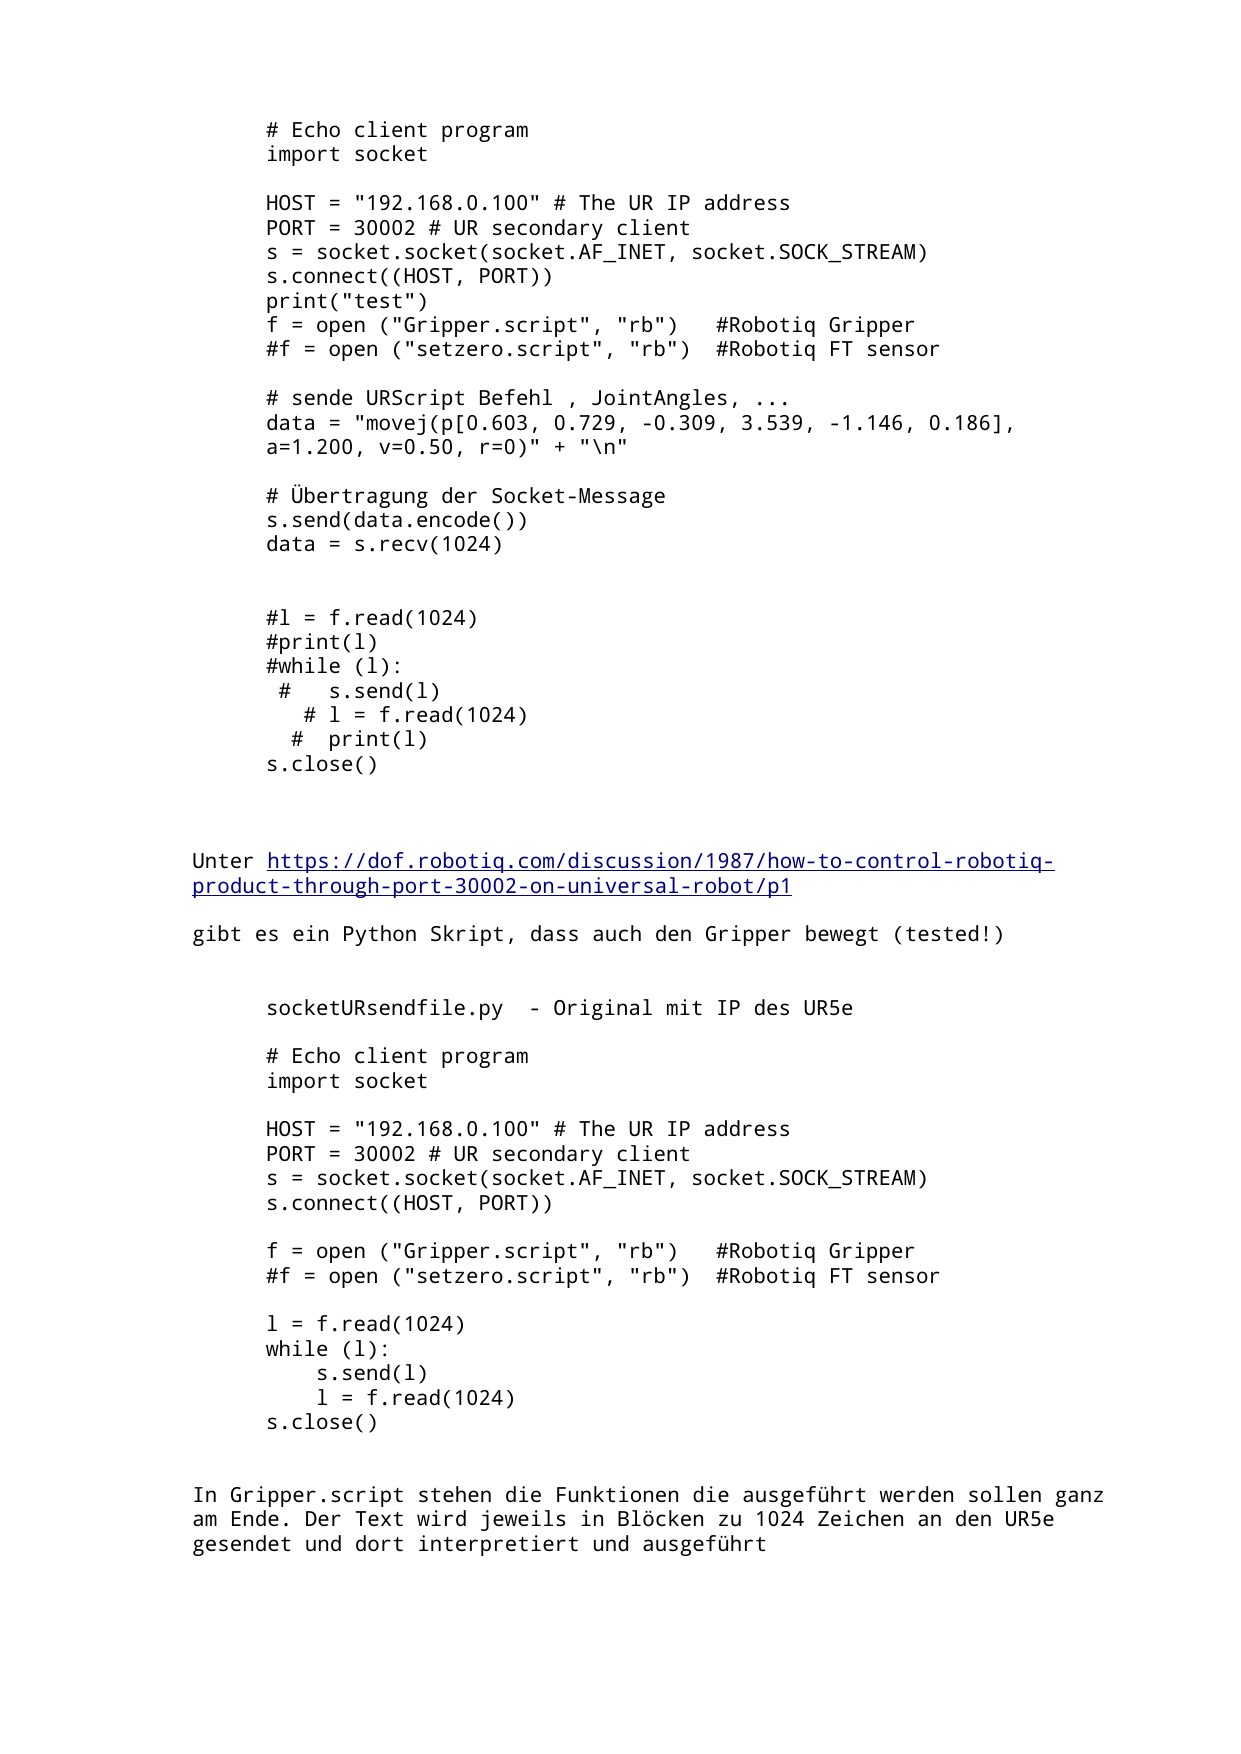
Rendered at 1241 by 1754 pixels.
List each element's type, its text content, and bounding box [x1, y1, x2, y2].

text # print(l) [266, 727, 1122, 752]
text s.send(data.encode()) [266, 508, 1122, 532]
text data = "movej(p[0.603, 0.729, -0.309, 3.539, -1.146, 0.186], a=1.200, v=0.50, r=0)" + "\n" [266, 411, 1122, 459]
text #print(l) [266, 630, 1122, 654]
text # Echo client program [266, 1044, 1122, 1069]
text s.connect((HOST, PORT)) [266, 264, 1122, 289]
text l = f.read(1024) [266, 1312, 1122, 1337]
text # l = f.read(1024) [266, 703, 1122, 727]
text #f = open ("setzero.script", "rb") #Robotiq FT sensor [266, 337, 1122, 362]
text l = f.read(1024) [266, 1386, 1122, 1410]
text # sende URScript Befehl , JointAngles, ... [266, 386, 1122, 411]
text PORT = 30002 # UR secondary client [266, 1142, 1122, 1166]
text Unter https://dof.robotiq.com/discussion/1987/how-to-control-robotiq-product-through-port-30002-on-universal-robot/p1 [192, 849, 1122, 898]
text PORT = 30002 # UR secondary client [266, 216, 1122, 240]
text s = socket.socket(socket.AF_INET, socket.SOCK_STREAM) [266, 240, 1122, 264]
text s.connect((HOST, PORT)) [266, 1191, 1122, 1215]
text f = open ("Gripper.script", "rb") #Robotiq Gripper [266, 1239, 1122, 1264]
text #l = f.read(1024) [266, 606, 1122, 630]
text gibt es ein Python Skript, dass auch den Gripper bewegt (tested!) [192, 922, 1122, 947]
text s.send(l) [266, 1361, 1122, 1386]
text import socket [266, 142, 1122, 167]
text while (l): [266, 1337, 1122, 1361]
text HOST = "192.168.0.100" # The UR IP address [266, 191, 1122, 216]
text s.close() [266, 752, 1122, 776]
text print("test") [266, 289, 1122, 313]
text # Echo client program [266, 118, 1122, 142]
text #f = open ("setzero.script", "rb") #Robotiq FT sensor [266, 1264, 1122, 1288]
text HOST = "192.168.0.100" # The UR IP address [266, 1117, 1122, 1142]
text # s.send(l) [266, 679, 1122, 703]
text # Übertragung der Socket-Message [266, 484, 1122, 508]
text s = socket.socket(socket.AF_INET, socket.SOCK_STREAM) [266, 1166, 1122, 1191]
text In Gripper.script stehen die Funktionen die ausgeführt werden sollen ganz am Ende. Der Text wird jeweils in Blöcken zu 1024 Zeichen an den UR5e gesendet und dort interpretiert und ausgeführt [192, 1483, 1122, 1556]
text import socket [266, 1069, 1122, 1093]
text f = open ("Gripper.script", "rb") #Robotiq Gripper [266, 313, 1122, 337]
text data = s.recv(1024) [266, 532, 1122, 557]
text #while (l): [266, 654, 1122, 679]
text socketURsendfile.py - Original mit IP des UR5e [266, 996, 1122, 1020]
text s.close() [266, 1410, 1122, 1434]
